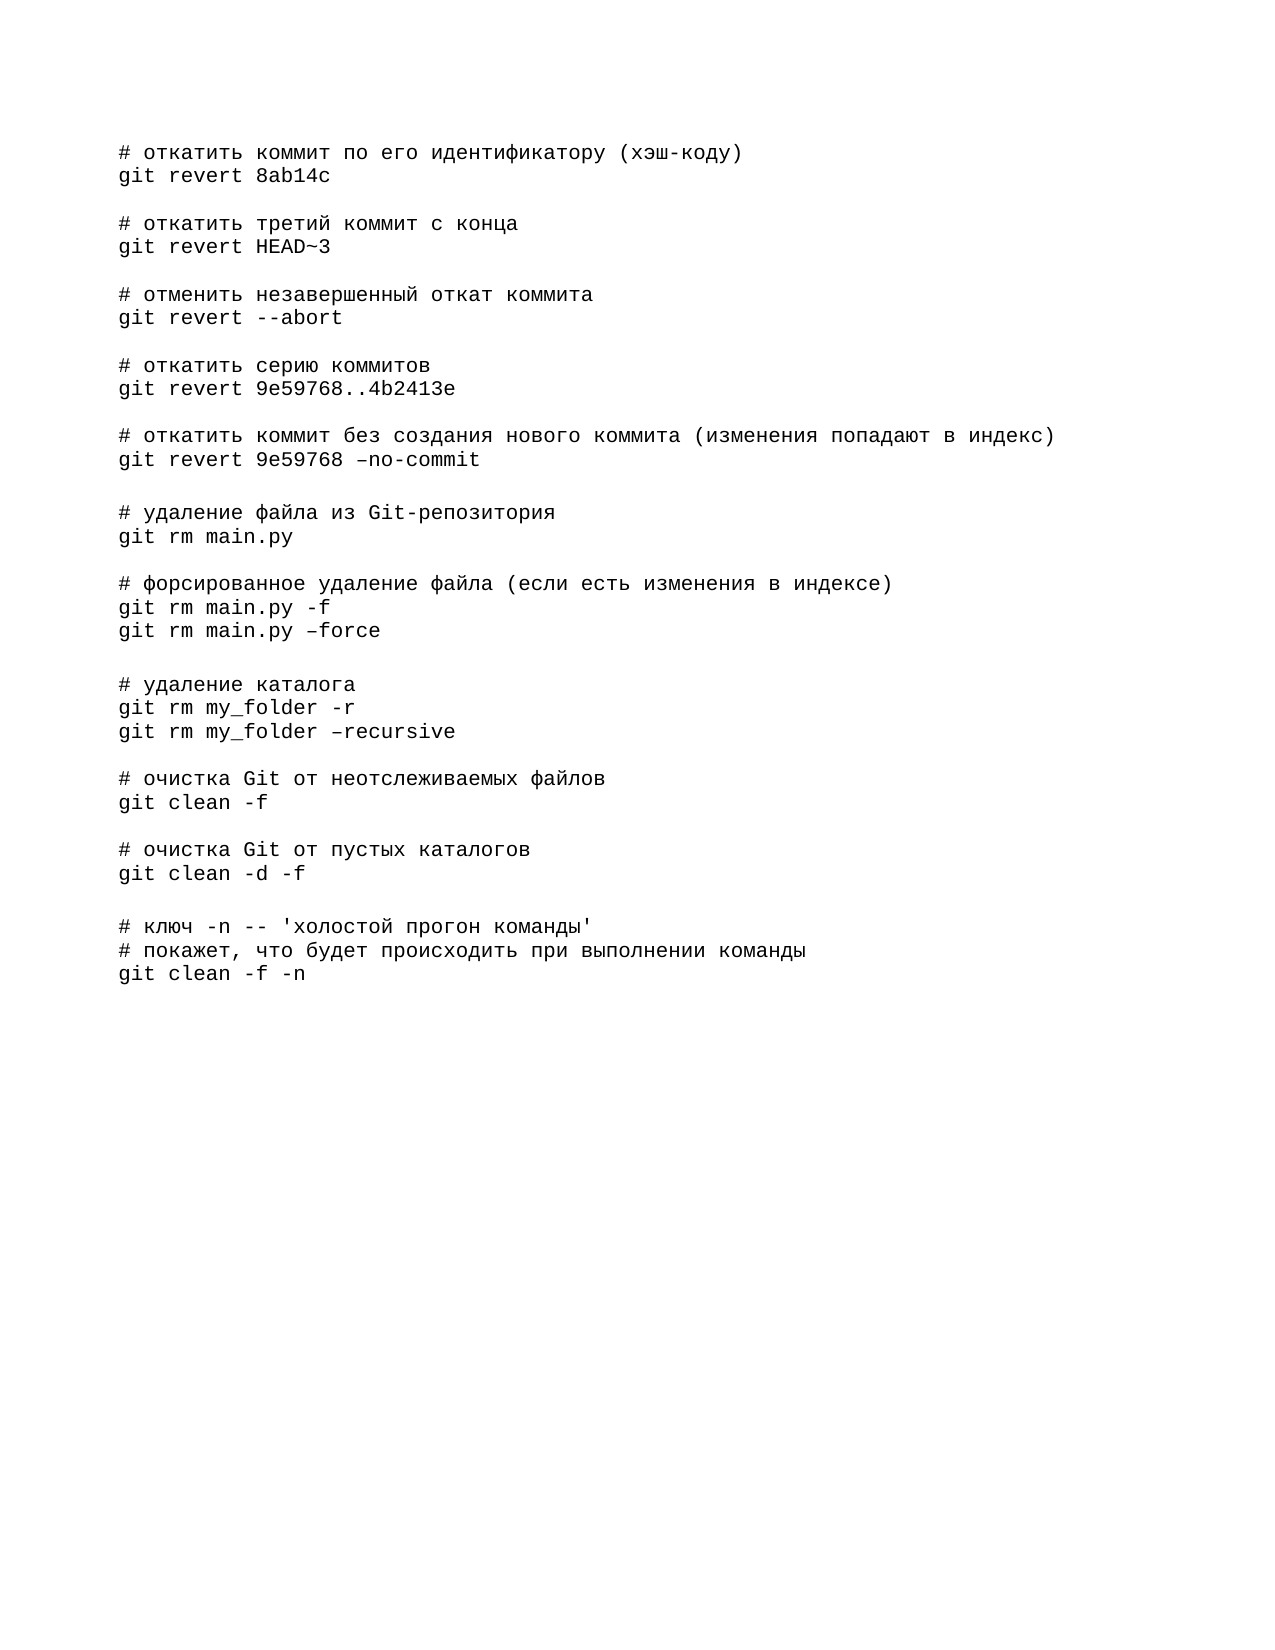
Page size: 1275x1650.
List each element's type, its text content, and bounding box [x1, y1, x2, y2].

text git rm my_folder -r [118, 697, 1157, 721]
text # отменить незавершенный откат коммита [118, 284, 1157, 307]
text # очистка Git от пустых каталогов [118, 839, 1157, 863]
text git revert 8ab14c [118, 165, 1157, 189]
text # форсированное удаление файла (если есть изменения в индексе) [118, 573, 1157, 597]
text # удаление файла из Git-репозитория [118, 502, 1157, 526]
text git rm main.py –force [118, 621, 1157, 644]
text # удаление каталога [118, 674, 1157, 697]
text # откатить коммит без создания нового коммита (изменения попадают в индекс) [118, 426, 1157, 449]
text # покажет, что будет происходить при выполнении команды [118, 939, 1157, 963]
text git revert 9e59768 –no-commit [118, 449, 1157, 473]
text git rm my_folder –recursive [118, 721, 1157, 744]
text git revert --abort [118, 307, 1157, 331]
text # откатить серию коммитов [118, 354, 1157, 378]
text git clean -d -f [118, 863, 1157, 886]
text git clean -f [118, 792, 1157, 816]
text # откатить коммит по его идентификатору (хэш-коду) [118, 142, 1157, 165]
text git clean -f -n [118, 963, 1157, 987]
text # ключ -n -- 'холостой прогон команды' [118, 916, 1157, 939]
text git rm main.py -f [118, 597, 1157, 621]
text # откатить третий коммит с конца [118, 213, 1157, 236]
text # очистка Git от неотслеживаемых файлов [118, 768, 1157, 792]
text git revert HEAD~3 [118, 236, 1157, 260]
text git revert 9e59768..4b2413e [118, 378, 1157, 402]
text git rm main.py [118, 526, 1157, 549]
